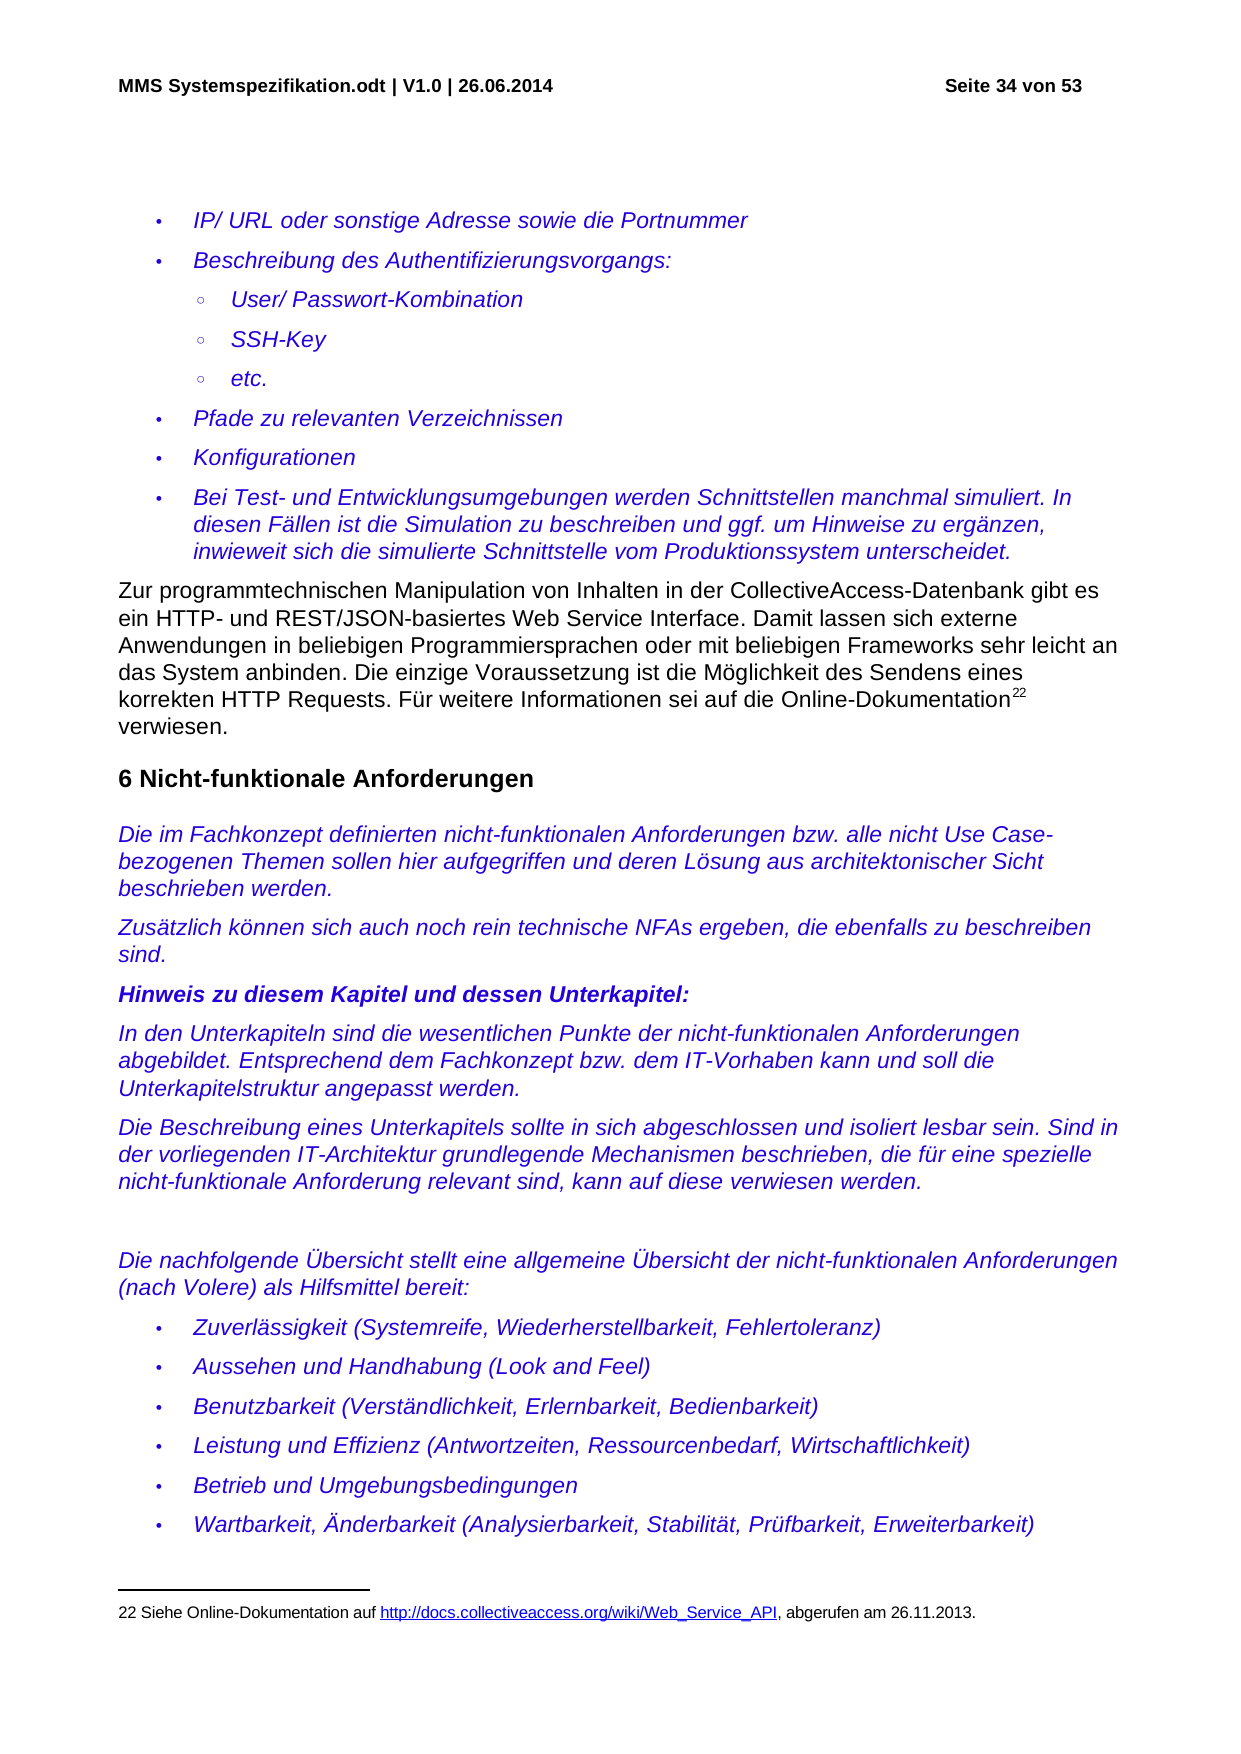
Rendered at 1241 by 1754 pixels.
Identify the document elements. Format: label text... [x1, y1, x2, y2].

text Die im Fachkonzept definierten nicht-funktionalen Anforderungen bzw. alle nicht Use Case- bezogenen Themen sollen hier aufgegriffen und deren Lösung aus architektonischer Sicht beschrieben werden. [118, 820, 1122, 901]
list Leistung und Effizienz (Antwortzeiten, Ressourcenbedarf, Wirtschaftlichkeit) [156, 1431, 1122, 1458]
list IP/ URL oder sonstige Adresse sowie die Portnummer [156, 207, 1122, 234]
list Pfade zu relevanten Verzeichnissen [156, 404, 1122, 431]
list Wartbarkeit, Änderbarkeit (Analysierbarkeit, Stabilität, Prüfbarkeit, Erweiterbarkeit) [156, 1510, 1122, 1537]
list Beschreibung des Authentifizierungsvorgangs: [156, 246, 1122, 273]
subtitle Nicht-funktionale Anforderungen [118, 764, 1122, 793]
list Zuverlässigkeit (Systemreife, Wiederherstellbarkeit, Fehlertoleranz) [156, 1313, 1122, 1340]
text In den Unterkapiteln sind die wesentlichen Punkte der nicht-funktionalen Anforderungen abgebildet. Entsprechend dem Fachkonzept bzw. dem IT-Vorhaben kann und soll die Unterkapitelstruktur angepasst werden. [118, 1020, 1122, 1101]
text Zusätzlich können sich auch noch rein technische NFAs ergeben, die ebenfalls zu beschreiben sind. [118, 913, 1122, 968]
text Zur programmtechnischen Manipulation von Inhalten in der CollectiveAccess-Datenbank gibt es ein HTTP- und REST/JSON-basiertes Web Service Interface. Damit lassen sich externe Anwendungen in beliebigen Programmiersprachen oder mit beliebigen Frameworks sehr leicht an das System anbinden. Die einzige Voraussetzung ist die Möglichkeit des Sendens eines korrekten HTTP Requests. Für weitere Informationen sei auf die Online-Dokumentation verwiesen. [118, 577, 1122, 739]
list Aussehen und Handhabung (Look and Feel) [156, 1352, 1122, 1379]
text Die nachfolgende Übersicht stellt eine allgemeine Übersicht der nicht-funktionalen Anforderungen (nach Volere) als Hilfsmittel bereit: [118, 1246, 1122, 1301]
list SSH-Key [193, 325, 1122, 352]
text Die Beschreibung eines Unterkapitels sollte in sich abgeschlossen und isoliert lesbar sein. Sind in der vorliegenden IT-Architektur grundlegende Mechanismen beschrieben, die für eine spezielle nicht-funktionale Anforderung relevant sind, kann auf diese verwiesen werden. [118, 1113, 1122, 1194]
list User/ Passwort-Kombination [193, 286, 1122, 313]
text Hinweis zu diesem Kapitel und dessen Unterkapitel: [118, 980, 1122, 1007]
list Benutzbarkeit (Verständlichkeit, Erlernbarkeit, Bedienbarkeit) [156, 1392, 1122, 1419]
list Konfigurationen [156, 444, 1122, 471]
text Siehe Online-Dokumentation auf http://docs.collectiveaccess.org/wiki/Web_Service_API, abgerufen am 26.11.2013. [118, 1596, 1122, 1623]
list Betrieb und Umgebungsbedingungen [156, 1471, 1122, 1498]
list etc. [193, 365, 1122, 392]
list Bei Test- und Entwicklungsumgebungen werden Schnittstellen manchmal simuliert. In diesen Fällen ist die Simulation zu beschreiben und ggf. um Hinweise zu ergänzen, inwieweit sich die simulierte Schnittstelle vom Produktionssystem unterscheidet. [156, 483, 1122, 564]
